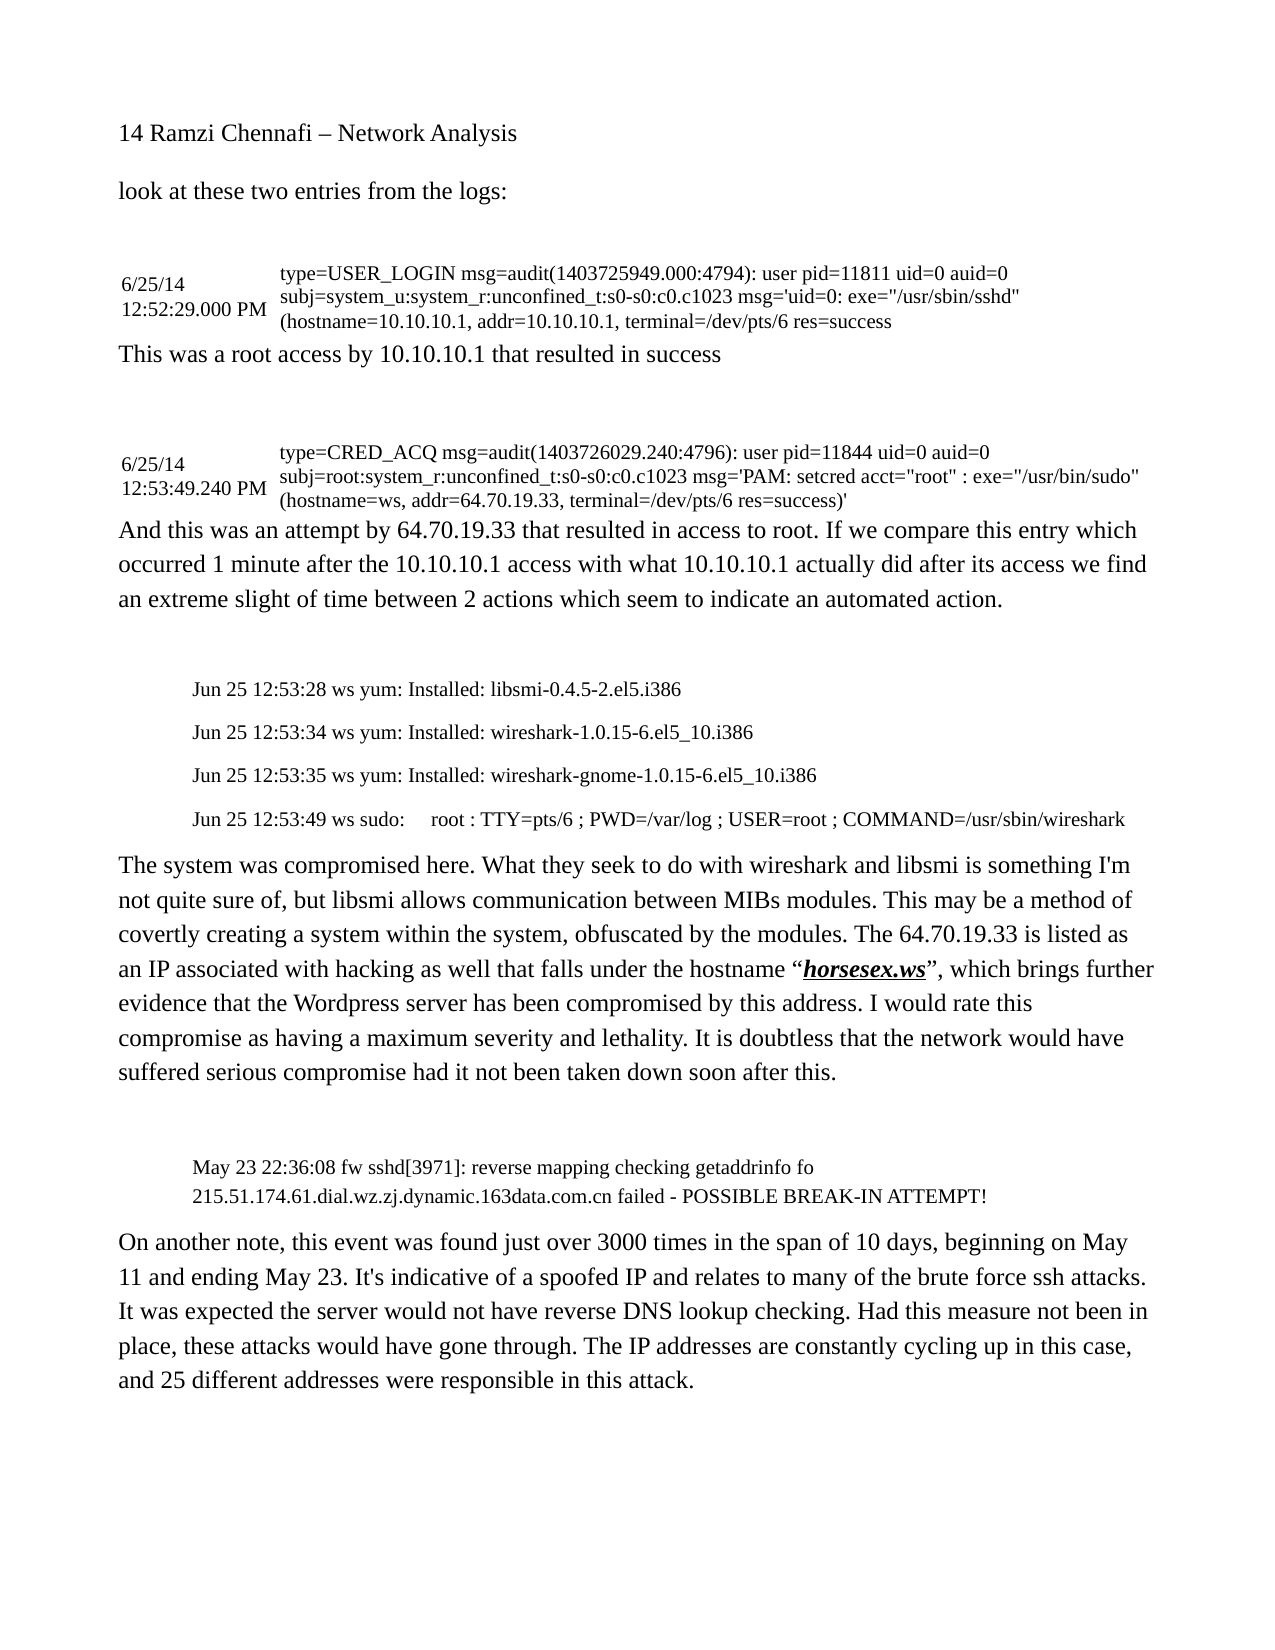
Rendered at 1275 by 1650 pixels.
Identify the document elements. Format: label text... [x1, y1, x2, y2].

text On another note, this event was found just over 3000 times in the span of 10 days, beginning on May 11 and ending May 23. It's indicative of a spoofed IP and relates to many of the brute force ssh attacks. It was expected the server would not have reverse DNS lookup checking. Had this measure not been in place, these attacks would have gone through. The IP addresses are constantly cycling up in this case, and 25 different addresses were responsible in this attack. [118, 1227, 1157, 1394]
text And this was an attempt by 64.70.19.33 that resulted in access to root. If we compare this entry which occurred 1 minute after the 10.10.10.1 access with what 10.10.10.1 actually did after its access we find an extreme slight of time between 2 actions which seem to indicate an automated action. [118, 515, 1157, 613]
table_header type=CRED_ACQ msg=audit(1403726029.240:4796): user pid=11844 uid=0 auid=0 subj=root:system_r:unconfined_t:s0-s0:c0.c1023 msg='PAM: setcred acct="root" : exe="/usr/bin/sudo" (hostname=ws, addr=64.70.19.33, terminal=/dev/pts/6 res=success)' [276, 437, 1157, 515]
text The system was compromised here. What they seek to do with wireshark and libsmi is something I'm not quite sure of, but libsmi allows communication between MIBs modules. This may be a method of covertly creating a system within the system, obfuscated by the modules. The 64.70.19.33 is listed as an IP associated with hacking as well that falls under the hostname “horsesex.ws”, which brings further evidence that the Wordpress server has been compromised by this address. I would rate this compromise as having a maximum severity and lethality. It is doubtless that the network would have suffered serious compromise had it not been taken down soon after this. [118, 850, 1157, 1086]
table_header type=USER_LOGIN msg=audit(1403725949.000:4794): user pid=11811 uid=0 auid=0 subj=system_u:system_r:unconfined_t:s0-s0:c0.c1023 msg='uid=0: exe="/usr/sbin/sshd" (hostname=10.10.10.1, addr=10.10.10.1, terminal=/dev/pts/6 res=success [277, 254, 1157, 339]
table_header 6/25/14 12:52:29.000 PM [118, 254, 277, 339]
text Jun 25 12:53:35 ws yum: Installed: wireshark-gnome-1.0.15-6.el5_10.i386 [118, 763, 1157, 787]
text Jun 25 12:53:28 ws yum: Installed: libsmi-0.4.5-2.el5.i386 [118, 676, 1157, 701]
table_header 6/25/14 12:53:49.240 PM [118, 437, 276, 515]
text This was a root access by 10.10.10.1 that resulted in success [118, 339, 1157, 368]
text Jun 25 12:53:49 ws sudo: root : TTY=pts/6 ; PWD=/var/log ; USER=root ; COMMAND=/usr/sbin/wireshark [118, 807, 1157, 831]
text look at these two entries from the logs: [118, 176, 1157, 205]
text Jun 25 12:53:34 ws yum: Installed: wireshark-1.0.15-6.el5_10.i386 [118, 720, 1157, 744]
text May 23 22:36:08 fw sshd[3971]: reverse mapping checking getaddrinfo fo 215.51.174.61.dial.wz.zj.dynamic.163data.com.cn failed - POSSIBLE BREAK-IN ATTEMPT! [118, 1155, 1157, 1208]
